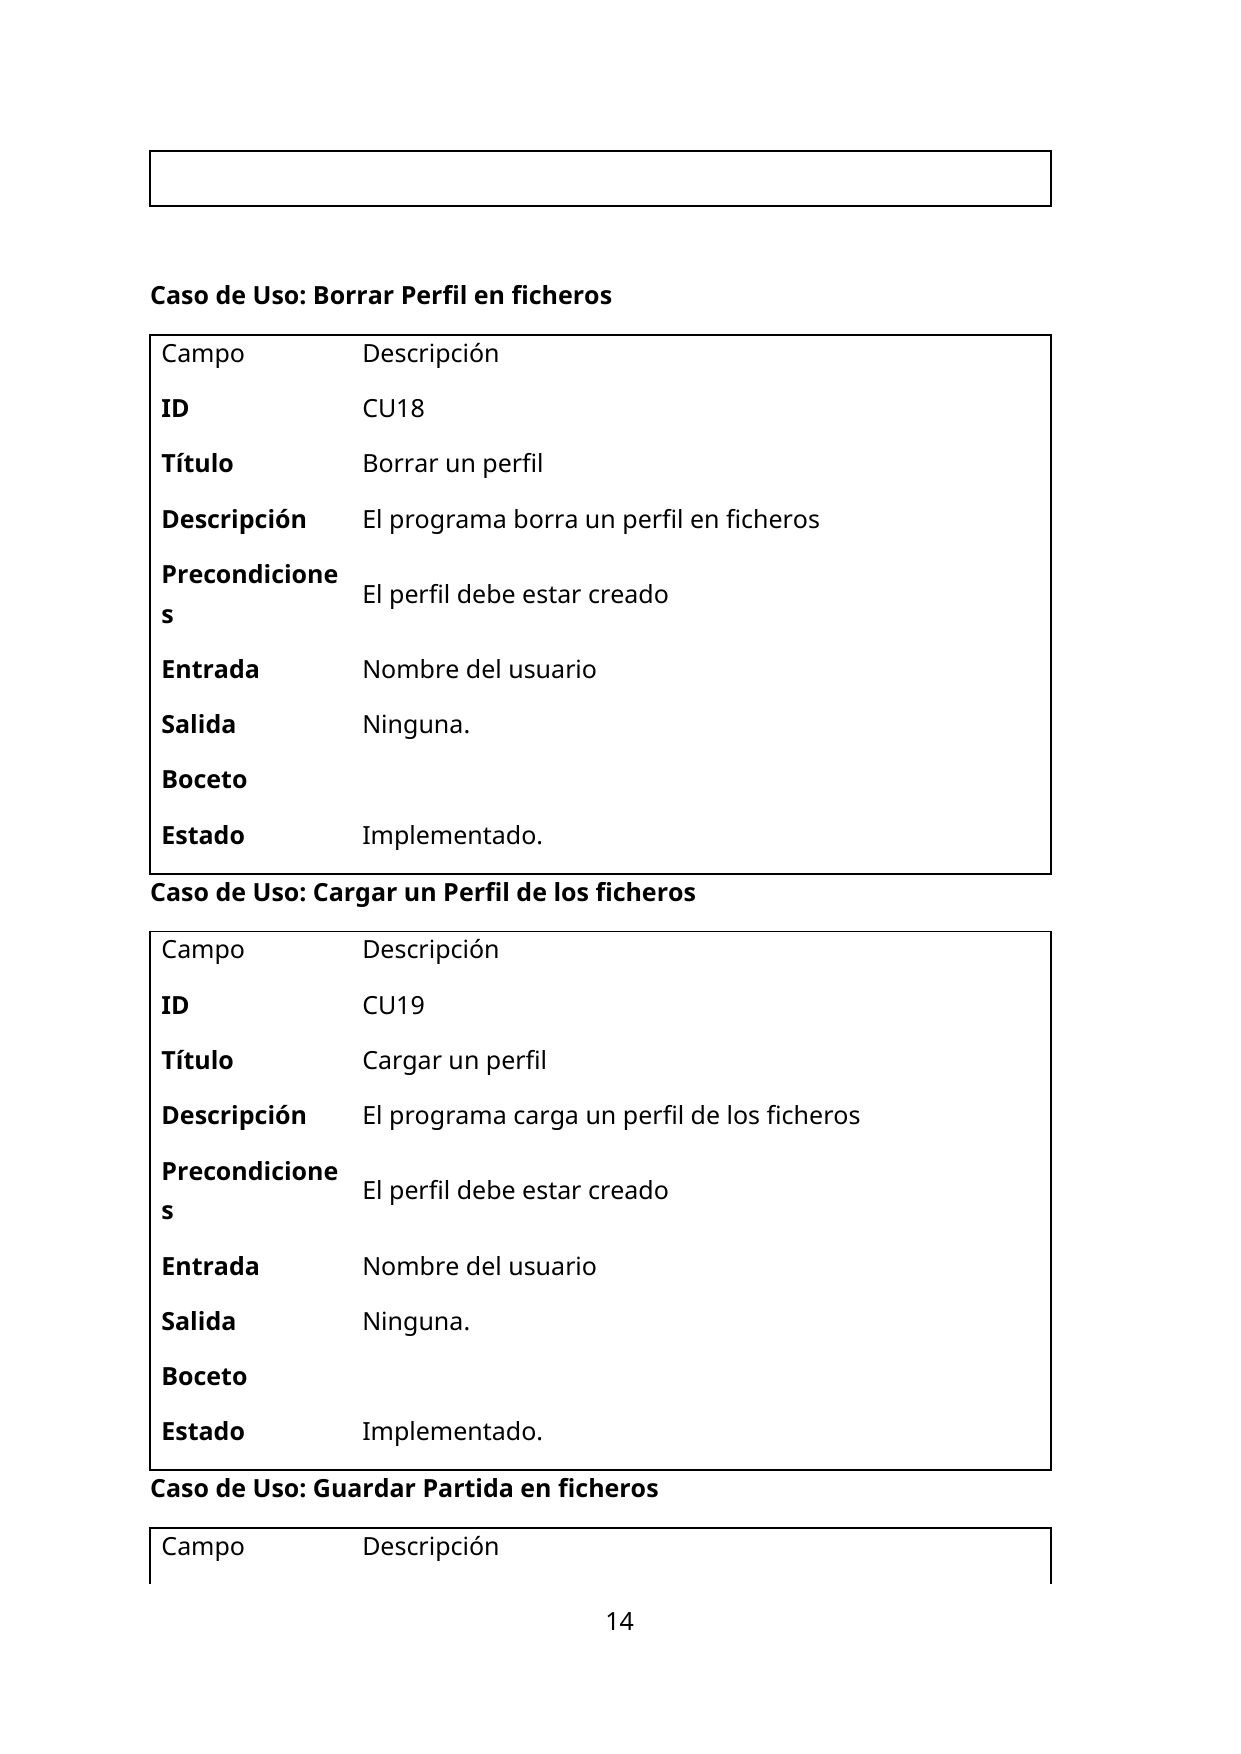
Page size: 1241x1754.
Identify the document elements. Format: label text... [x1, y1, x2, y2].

table_cell El perfil debe estar creado [351, 557, 1050, 652]
table_cell Cargar un perfil [351, 1043, 1050, 1098]
table_header Campo [151, 1529, 351, 1584]
table_cell [151, 152, 351, 205]
table_header Descripción [351, 1529, 1050, 1584]
table_cell El perfil debe estar creado [351, 1153, 1050, 1248]
table_cell [351, 762, 1050, 817]
table_header Campo [151, 932, 351, 987]
table_cell Salida [151, 707, 351, 762]
table_cell Estado [151, 1414, 351, 1469]
text Caso de Uso: Borrar Perfil en ficheros [150, 278, 1090, 312]
table_cell Ninguna. [351, 707, 1050, 762]
text Caso de Uso: Guardar Partida en ficheros [150, 1471, 1090, 1505]
table_cell Precondiciones [151, 1153, 351, 1248]
table_header Campo [151, 336, 351, 391]
table_header Descripción [351, 932, 1050, 987]
table_cell Entrada [151, 1248, 351, 1303]
table_cell Entrada [151, 652, 351, 707]
table_cell Boceto [151, 762, 351, 817]
table_cell Descripción [151, 501, 351, 557]
table_cell CU19 [351, 988, 1050, 1043]
table_cell Borrar un perfil [351, 446, 1050, 501]
text Caso de Uso: Cargar un Perfil de los ficheros [150, 874, 1090, 908]
table_header Descripción [351, 336, 1050, 391]
table_cell Implementado. [351, 818, 1050, 873]
table_cell Estado [151, 818, 351, 873]
table_cell El programa carga un perfil de los ficheros [351, 1098, 1050, 1153]
table_cell ID [151, 391, 351, 446]
table_cell [351, 1359, 1050, 1414]
table_cell Título [151, 1043, 351, 1098]
table_cell CU18 [351, 391, 1050, 446]
table_cell Nombre del usuario [351, 1248, 1050, 1303]
table_cell Ninguna. [351, 1304, 1050, 1359]
table_cell [351, 152, 1050, 205]
table_cell Precondiciones [151, 557, 351, 652]
table_cell Salida [151, 1304, 351, 1359]
table_cell ID [151, 988, 351, 1043]
table_cell Boceto [151, 1359, 351, 1414]
table_cell Descripción [151, 1098, 351, 1153]
table_cell El programa borra un perfil en ficheros [351, 501, 1050, 557]
table_cell Título [151, 446, 351, 501]
table_cell Implementado. [351, 1414, 1050, 1469]
table_cell Nombre del usuario [351, 652, 1050, 707]
